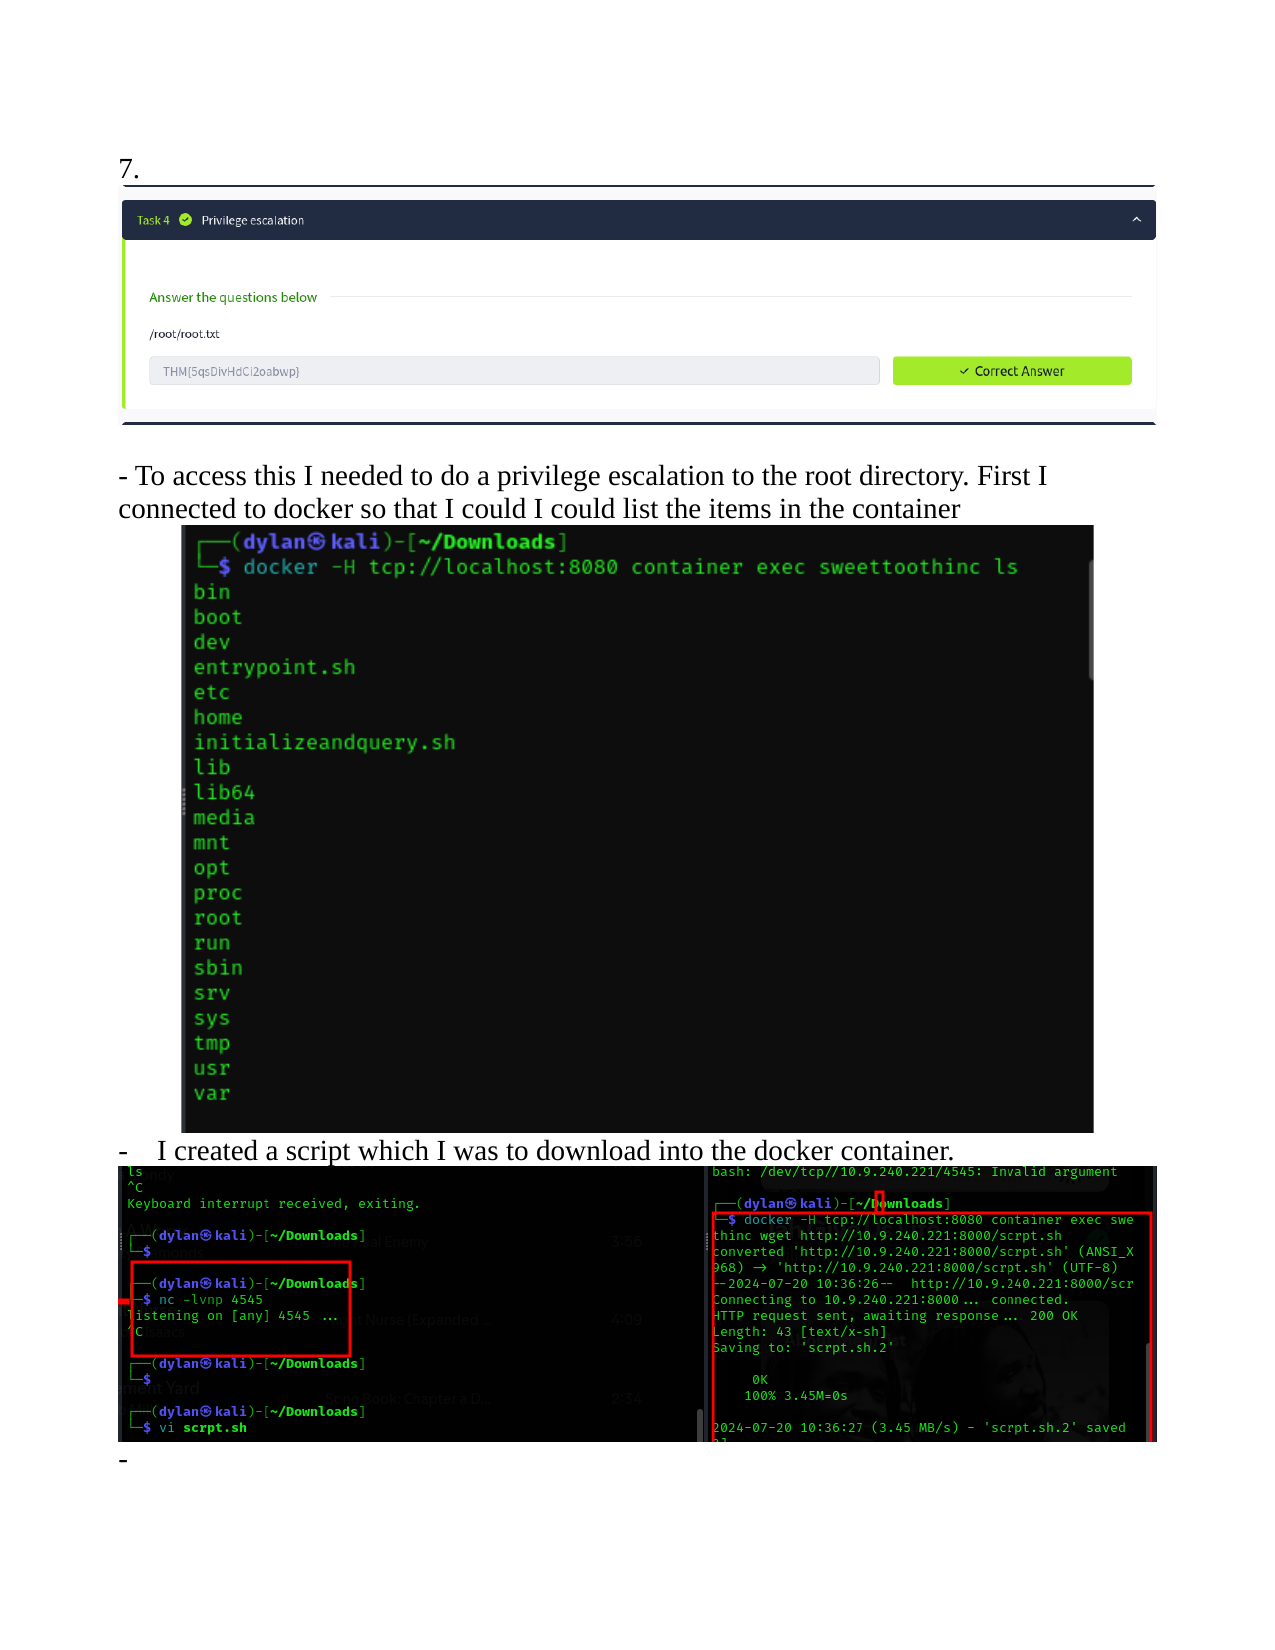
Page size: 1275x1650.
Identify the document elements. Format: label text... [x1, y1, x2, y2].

text 7. [118, 152, 1157, 185]
text - To access this I needed to do a privilege escalation to the root directory. First I connected to docker so that I could I could list the items in the container [118, 458, 1157, 525]
text - [118, 1442, 1157, 1475]
picture [181, 525, 1094, 1133]
picture [118, 1166, 1157, 1442]
picture [118, 185, 1157, 425]
text - I created a script which I was to download into the docker container. [118, 525, 1157, 1166]
